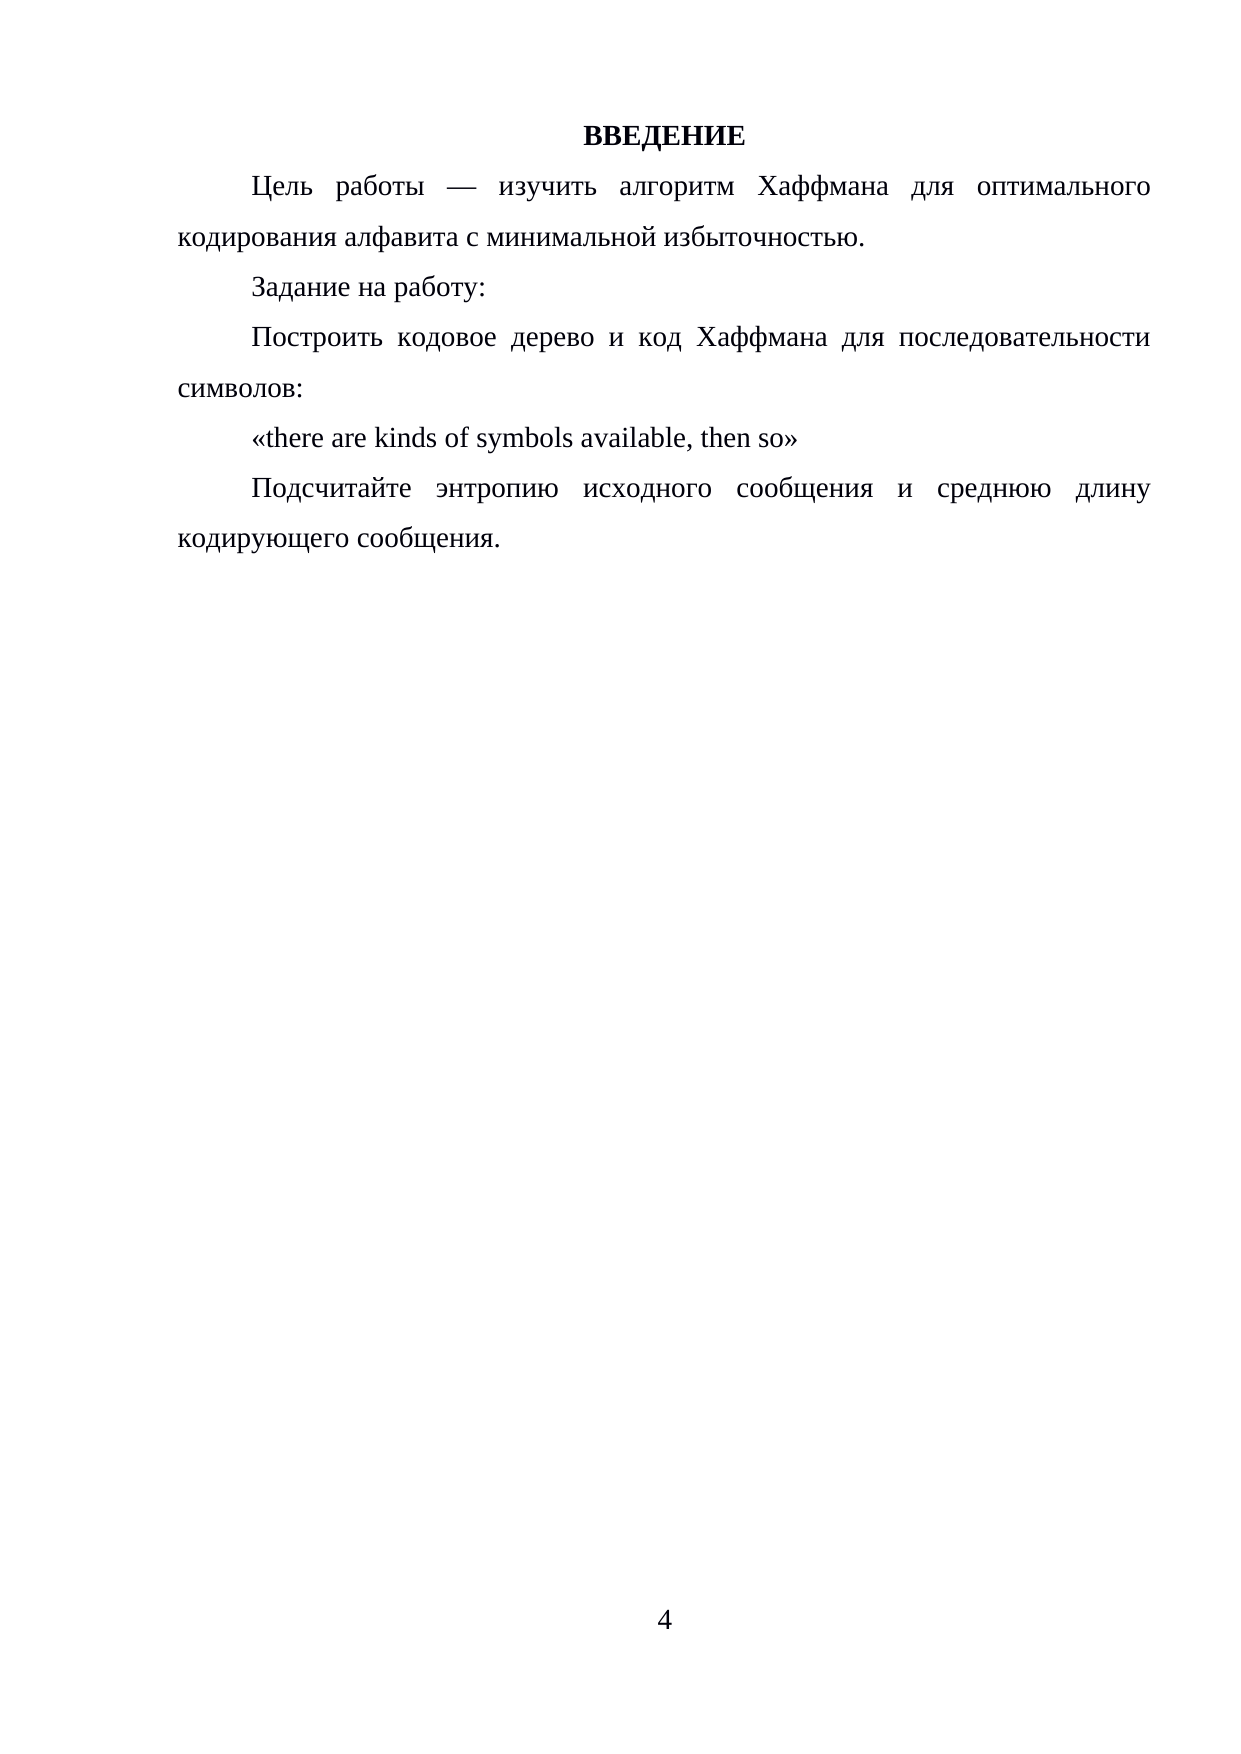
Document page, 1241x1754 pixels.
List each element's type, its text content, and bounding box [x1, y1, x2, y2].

text Цель работы — изучить алгоритм Хаффмана для оптимального кодирования алфавита с минимальной избыточностью. [177, 168, 1152, 252]
text Задание на работу: [177, 269, 1152, 303]
text Построить кодовое дерево и код Хаффмана для последовательности символов: [177, 319, 1152, 403]
subtitle ВВЕДЕНИЕ [177, 118, 1152, 152]
text Подсчитайте энтропию исходного сообщения и среднюю длину кодирующего сообщения. [177, 470, 1152, 554]
text «there are kinds of symbols available, then so» [177, 420, 1152, 453]
